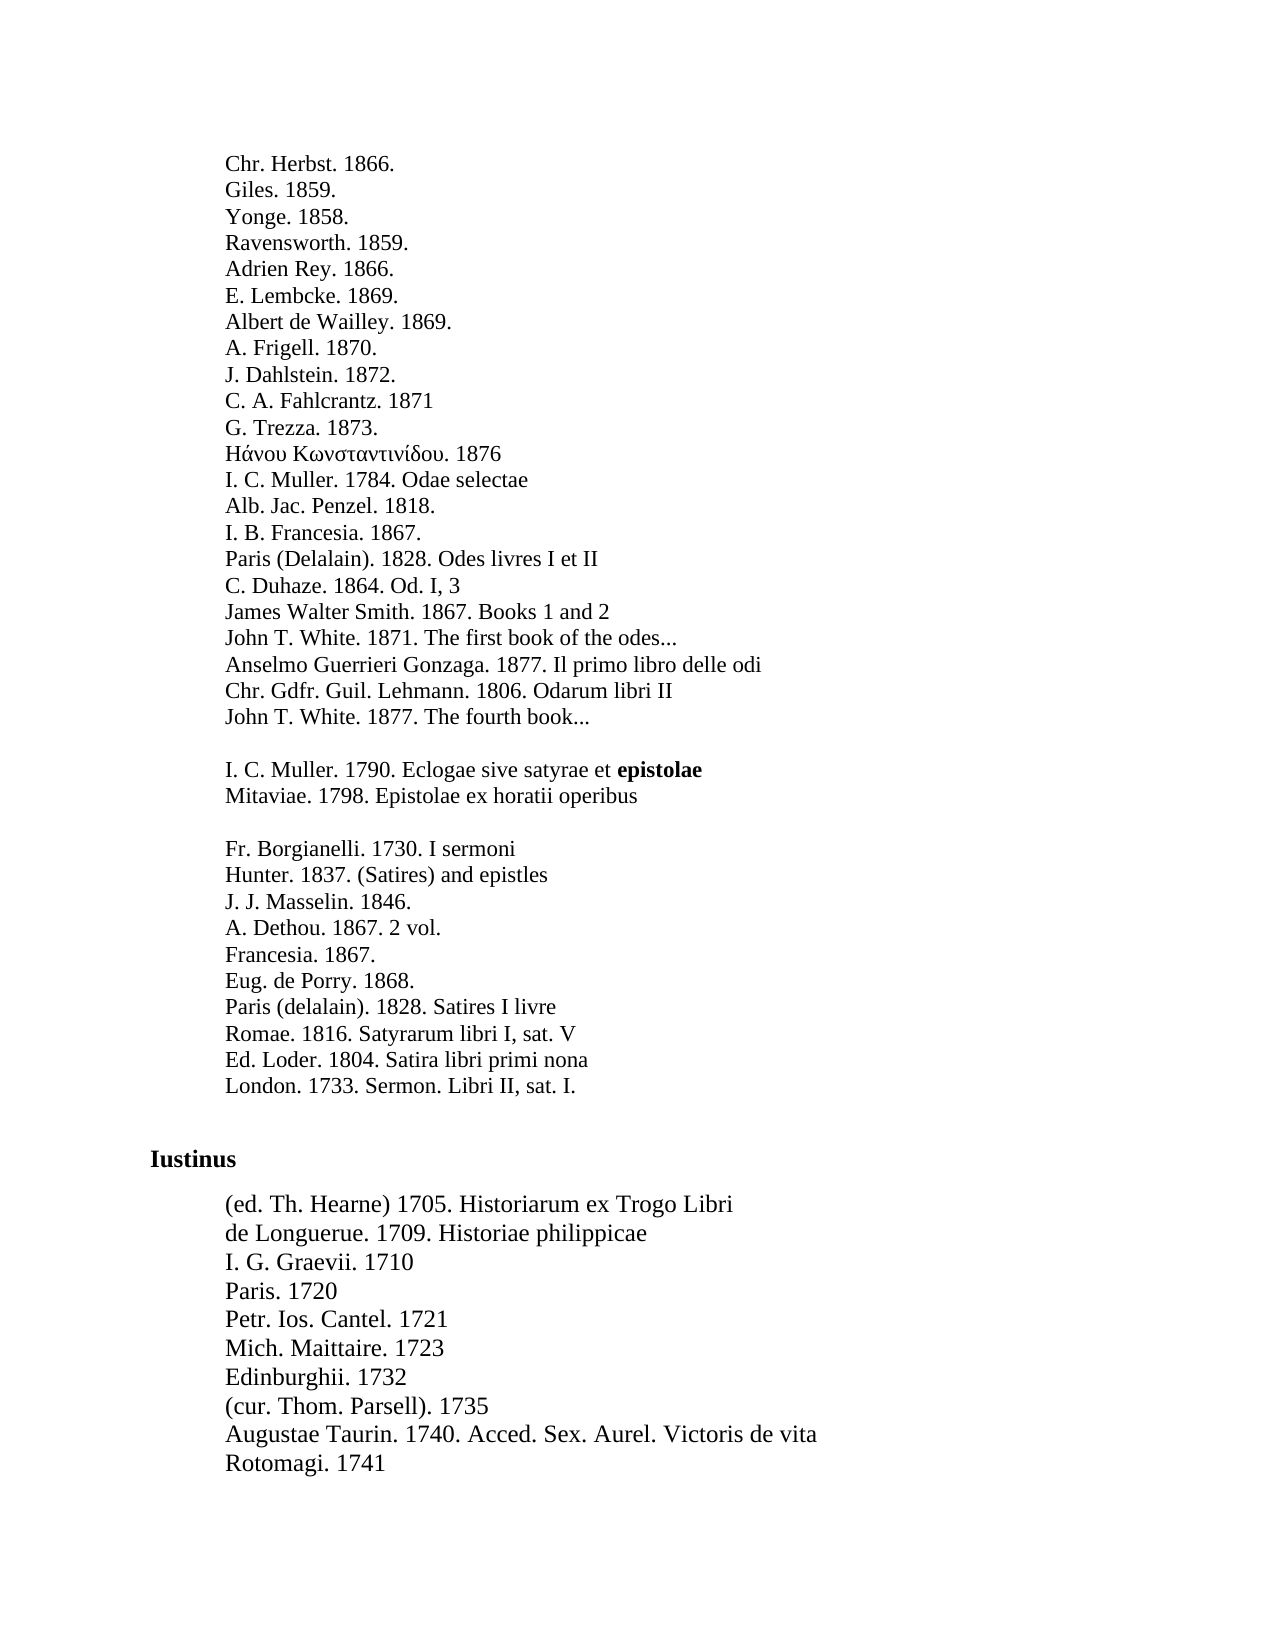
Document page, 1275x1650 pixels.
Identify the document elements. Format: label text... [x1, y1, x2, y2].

text Paris (delalain). 1828. Satires I livre [225, 993, 1125, 1020]
subtitle Iustinus [150, 1144, 1125, 1173]
text A. Frigell. 1870. [225, 334, 1125, 361]
text Mich. Maittaire. 1723 [225, 1333, 1125, 1362]
text Edinburghii. 1732 [225, 1362, 1125, 1391]
text G. Trezza. 1873. [225, 413, 1125, 440]
text Mitaviae. 1798. Epistolae ex horatii operibus [225, 782, 1125, 809]
text Hunter. 1837. (Satires) and epistles [225, 862, 1125, 888]
text de Longuerue. 1709. Historiae philippicae [225, 1218, 1125, 1247]
text J. Dahlstein. 1872. [225, 361, 1125, 387]
text Ravensworth. 1859. [225, 229, 1125, 255]
text Anselmo Guerrieri Gonzaga. 1877. Il primo libro delle odi [225, 651, 1125, 677]
text I. C. Muller. 1784. Odae selectae [225, 466, 1125, 493]
text Eug. de Porry. 1868. [225, 967, 1125, 993]
text E. Lembcke. 1869. [225, 282, 1125, 308]
text Adrien Rey. 1866. [225, 255, 1125, 282]
text Yonge. 1858. [225, 203, 1125, 229]
text Chr. Herbst. 1866. [225, 150, 1125, 176]
text J. J. Masselin. 1846. [225, 888, 1125, 914]
text Alb. Jac. Penzel. 1818. [225, 493, 1125, 519]
text Romae. 1816. Satyrarum libri I, sat. V [225, 1020, 1125, 1046]
text John T. White. 1871. The first book of the odes... [225, 624, 1125, 651]
text I. B. Francesia. 1867. [225, 519, 1125, 545]
text (cur. Thom. Parsell). 1735 [225, 1391, 1125, 1419]
text Rotomagi. 1741 [225, 1448, 1125, 1477]
text C. A. Fahlcrantz. 1871 [225, 387, 1125, 413]
text (ed. Th. Hearne) 1705. Historiarum ex Trogo Libri [225, 1189, 1125, 1218]
text James Walter Smith. 1867. Books 1 and 2 [225, 598, 1125, 624]
text Augustae Taurin. 1740. Acced. Sex. Aurel. Victoris de vita [225, 1419, 1125, 1448]
text Chr. Gdfr. Guil. Lehmann. 1806. Odarum libri II [225, 677, 1125, 703]
text London. 1733. Sermon. Libri II, sat. I. [225, 1072, 1125, 1099]
text Francesia. 1867. [225, 941, 1125, 967]
text Ηάνου Κωνσταντινίδου. 1876 [225, 440, 1125, 466]
text Albert de Wailley. 1869. [225, 308, 1125, 334]
text Petr. Ios. Cantel. 1721 [225, 1304, 1125, 1333]
text Ed. Loder. 1804. Satira libri primi nona [225, 1046, 1125, 1072]
text Giles. 1859. [225, 176, 1125, 203]
text John T. White. 1877. The fourth book... [225, 703, 1125, 730]
text C. Duhaze. 1864. Od. I, 3 [225, 572, 1125, 598]
text A. Dethou. 1867. 2 vol. [225, 914, 1125, 941]
text I. G. Graevii. 1710 [225, 1247, 1125, 1276]
text Fr. Borgianelli. 1730. I sermoni [225, 835, 1125, 862]
text I. C. Muller. 1790. Eclogae sive satyrae et epistolae [225, 756, 1125, 782]
text Paris. 1720 [225, 1276, 1125, 1304]
text Paris (Delalain). 1828. Odes livres I et II [225, 545, 1125, 572]
